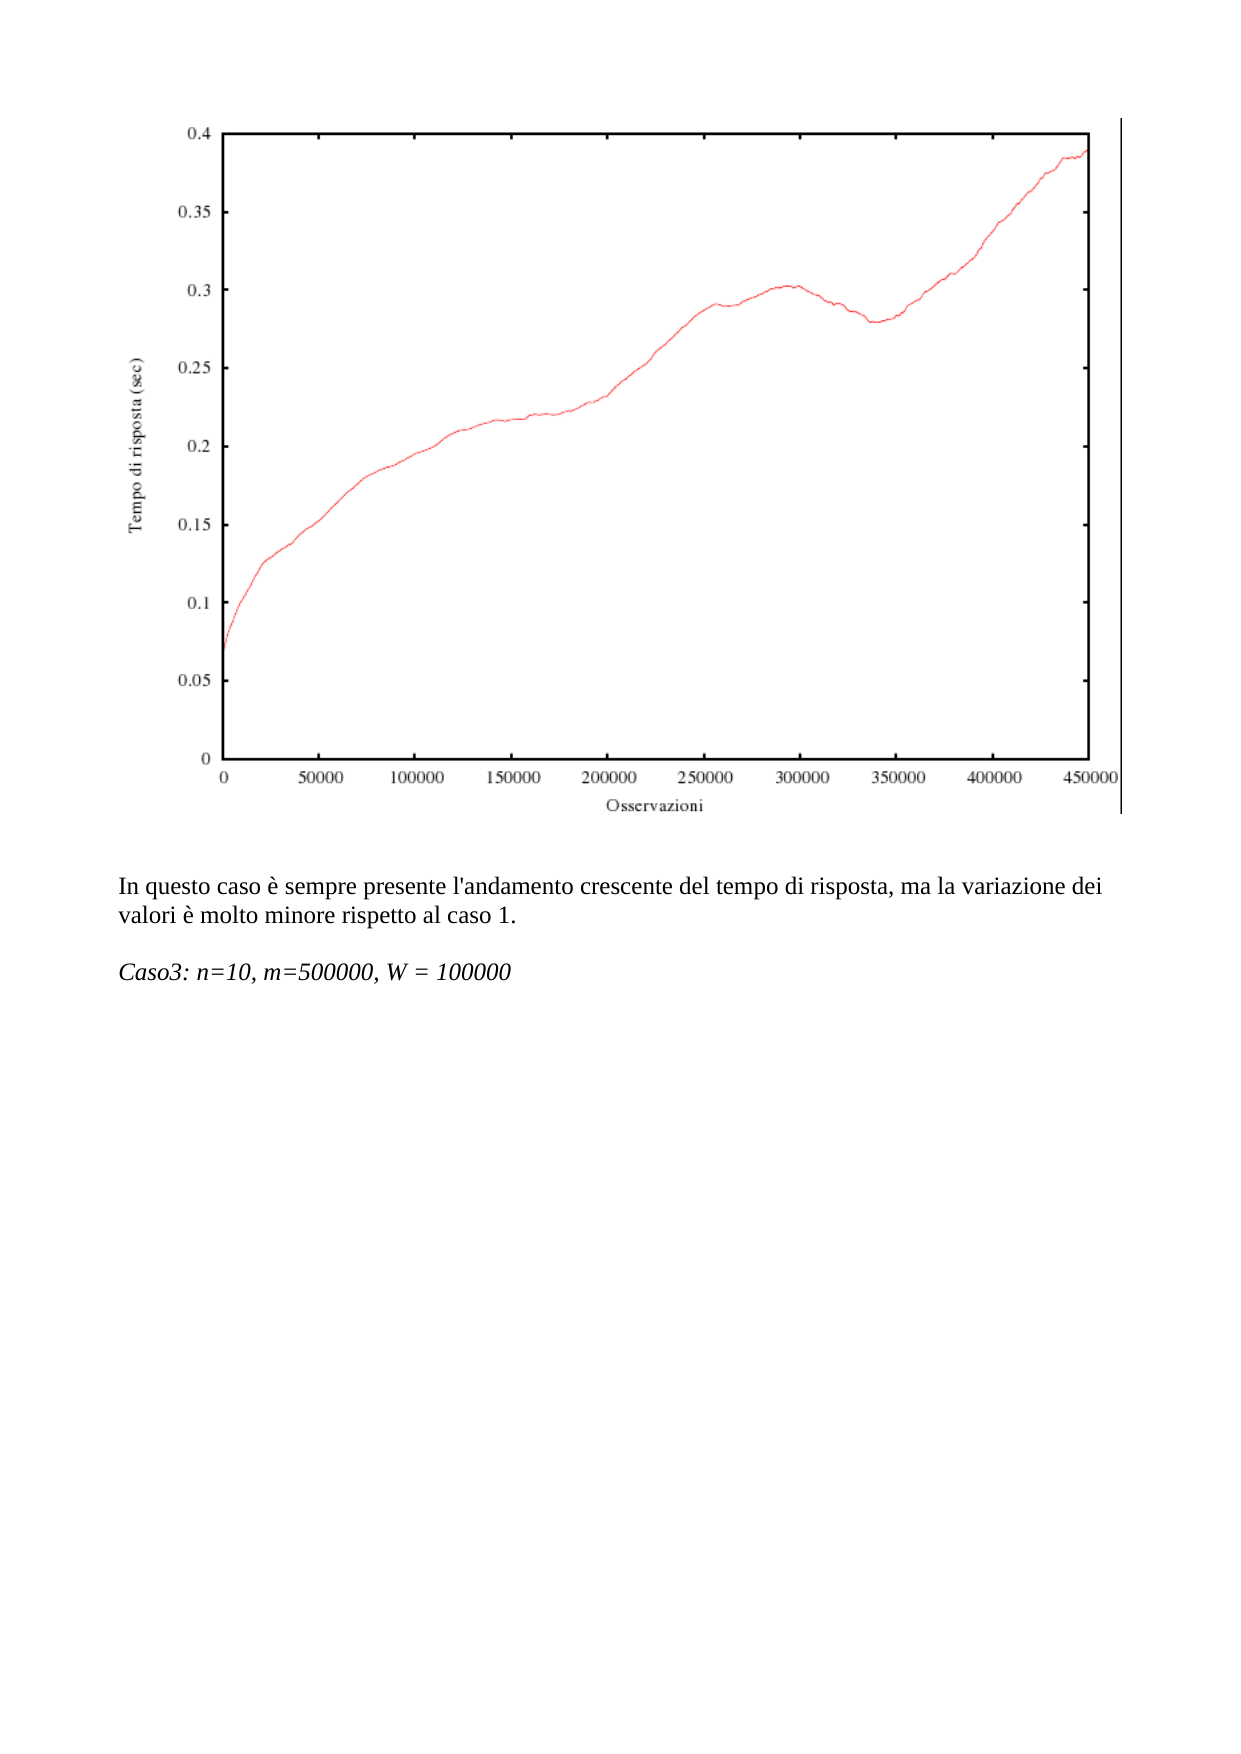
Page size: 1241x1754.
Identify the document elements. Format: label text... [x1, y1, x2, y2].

text Caso3: n=10, m=500000, W = 100000 [118, 957, 1122, 986]
text In questo caso è sempre presente l'andamento crescente del tempo di risposta, ma la variazione dei valori è molto minore rispetto al caso 1. [118, 871, 1122, 928]
picture [118, 118, 1122, 814]
